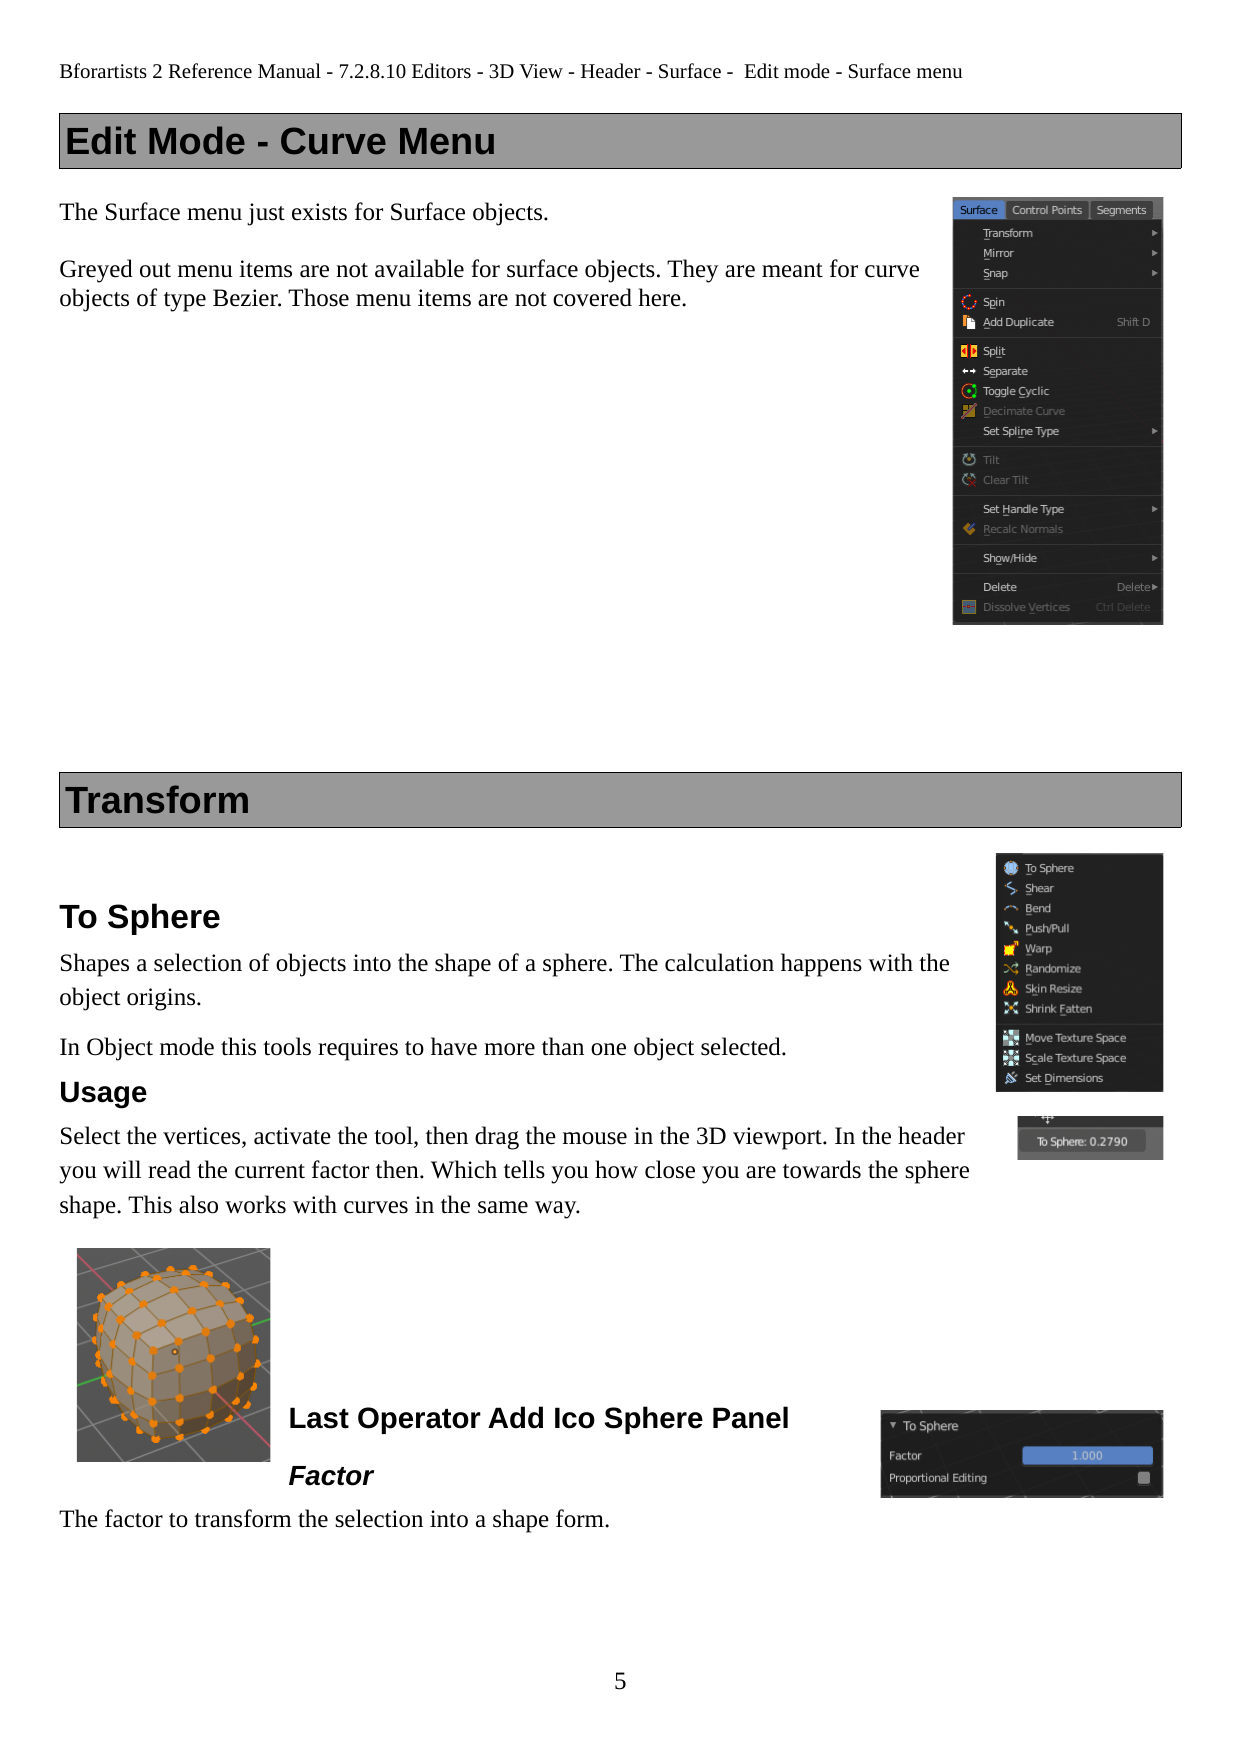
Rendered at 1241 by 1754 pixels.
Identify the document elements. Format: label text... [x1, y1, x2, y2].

picture [1017, 1116, 1164, 1160]
subtitle To Sphere [59, 897, 995, 936]
subtitle Last Operator Add Ico Sphere Panel [271, 1401, 1181, 1435]
text The Surface menu just exists for Surface objects. [59, 197, 952, 225]
picture [995, 853, 1164, 1092]
table_header Edit Mode - Curve Menu [60, 114, 1181, 168]
text In Object mode this tools requires to have more than one object selected. [59, 1032, 995, 1060]
text The factor to transform the selection into a shape form. [59, 1504, 1181, 1533]
subtitle Factor [59, 1460, 880, 1492]
picture [76, 1248, 271, 1462]
subtitle Usage [59, 1075, 1181, 1109]
text Shapes a selection of objects into the shape of a sphere. The calculation happens with the object origins. [59, 948, 995, 1011]
picture [952, 197, 1164, 625]
table_header Transform [60, 773, 1181, 827]
subtitle [1164, 1460, 1181, 1492]
subtitle [1164, 897, 1181, 936]
text Select the vertices, activate the tool, then drag the mouse in the 3D viewport. In the header you will read the current factor then. Which tells you how close you are towards the sphere shape. This also works with curves in the same way. [59, 1121, 1181, 1219]
picture [880, 1410, 1164, 1498]
text Greyed out menu items are not available for surface objects. They are meant for curve objects of type Bezier. Those menu items are not covered here. [59, 254, 952, 312]
